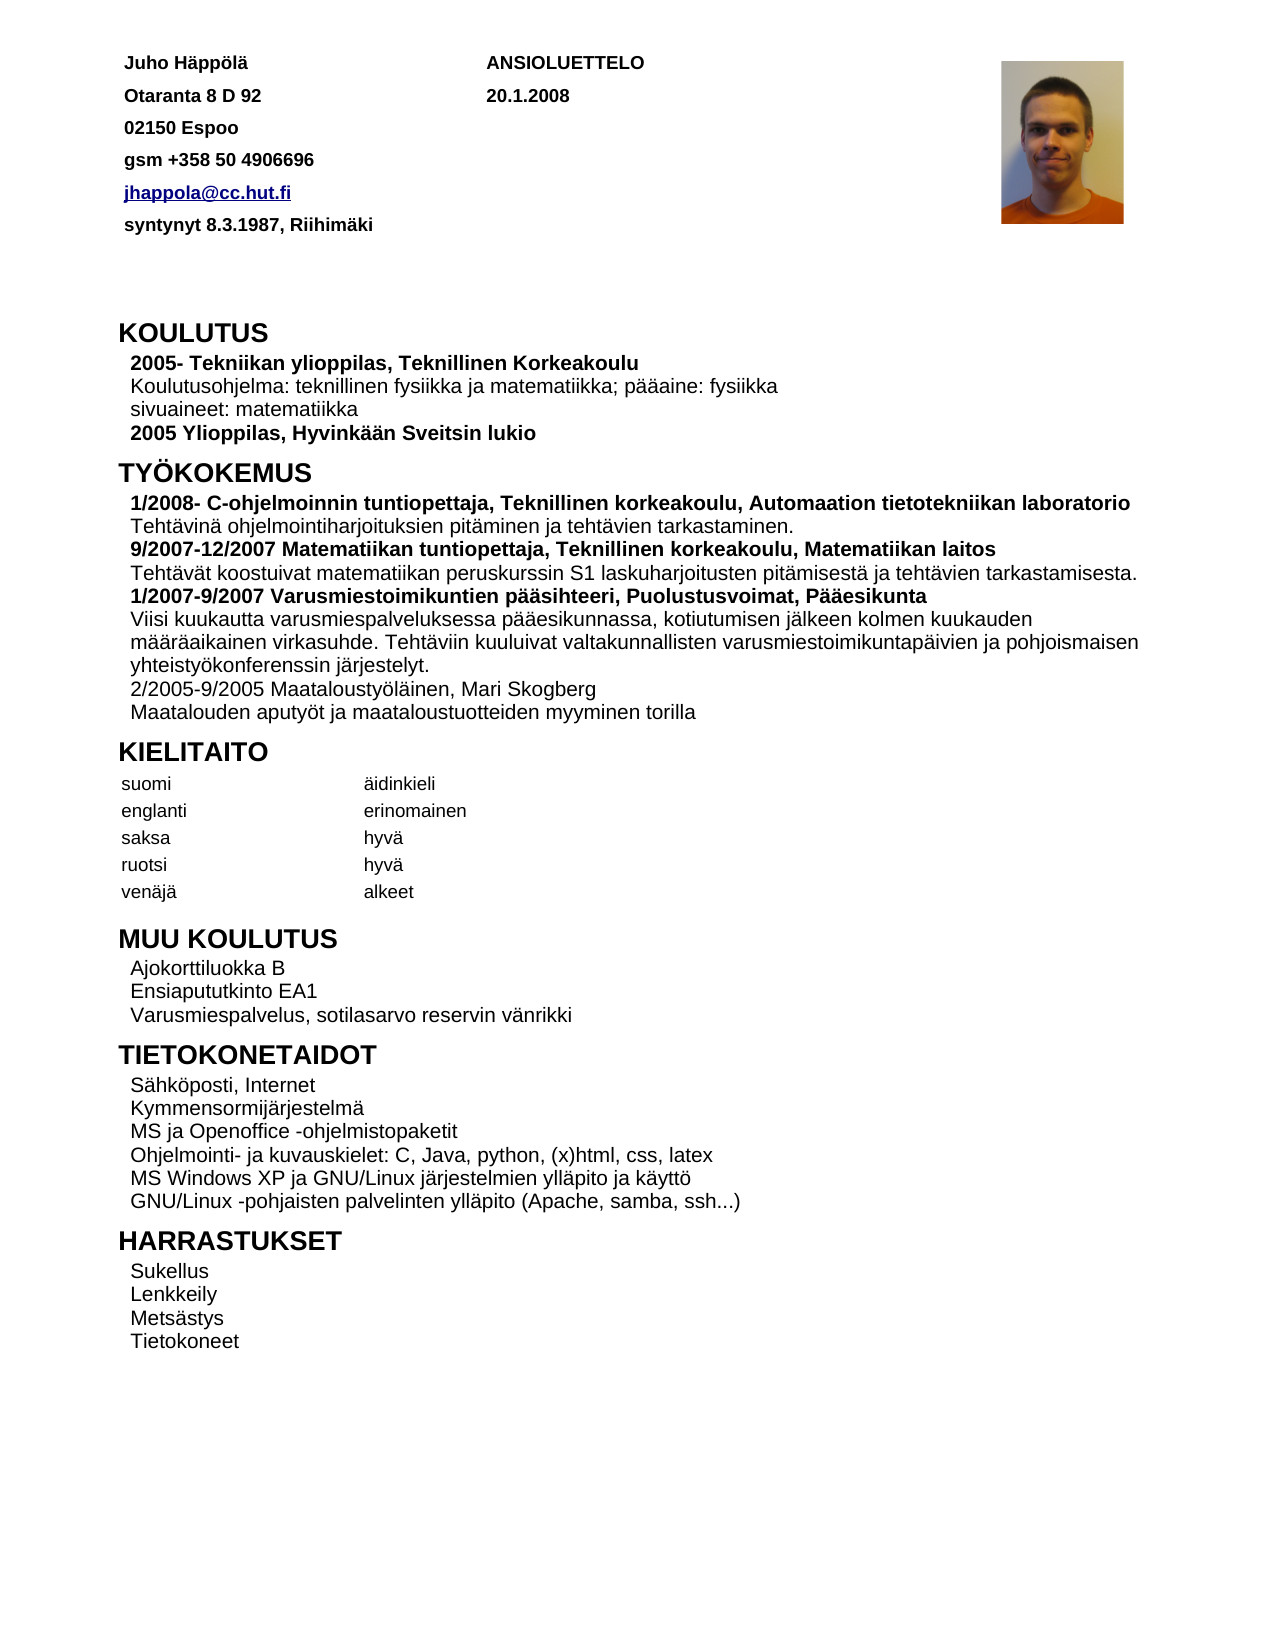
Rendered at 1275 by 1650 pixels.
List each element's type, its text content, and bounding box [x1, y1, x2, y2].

text 1/2008- C-ohjelmoinnin tuntiopettaja, Teknillinen korkeakoulu, Automaation tietotekniikan laboratorio [130, 491, 1157, 514]
text 2005- Tekniikan ylioppilas, Teknillinen Korkeakoulu [130, 352, 1157, 375]
table_header suomi [118, 771, 360, 797]
subtitle Tietokonetaidot [118, 1040, 1157, 1070]
table_cell ruotsi [118, 851, 360, 878]
table_cell alkeet [360, 879, 1157, 910]
text Sähköposti, Internet [130, 1073, 1157, 1097]
text sivuaineet: matematiikka 2005 Ylioppilas, Hyvinkään Sveitsin lukio [130, 398, 1157, 444]
text MS ja Openoffice -ohjelmistopaketit Ohjelmointi- ja kuvauskielet: C, Java, python, (x)html, css, latex MS Windows XP ja GNU/Linux järjestelmien ylläpito ja käyttö GNU/Linux -pohjaisten palvelinten ylläpito (Apache, samba, ssh...) [130, 1120, 1157, 1213]
text Tehtävät koostuivat matematiikan peruskurssin S1 laskuharjoitusten pitämisestä ja tehtävien tarkastamisesta. 1/2007-9/2007 Varusmiestoimikuntien pääsihteeri, Puolustusvoimat, Pääesikunta [130, 561, 1157, 607]
table_header äidinkieli [360, 771, 1157, 797]
subtitle Muu koulutus [118, 923, 1157, 954]
subtitle Harrastukset [118, 1226, 1157, 1257]
table_cell englanti [118, 798, 360, 824]
text Sukellus Lenkkeily Metsästys Tietokoneet [130, 1260, 1157, 1353]
subtitle Kielitaito [118, 737, 1157, 767]
text Ajokorttiluokka B Ensiapututkinto EA1 Varusmiespalvelus, sotilasarvo reservin vänrikki [130, 957, 1157, 1027]
picture [1001, 61, 1124, 224]
subtitle Koulutus [118, 318, 1157, 348]
table_cell saksa [118, 825, 360, 851]
table_cell hyvä [360, 825, 1157, 851]
subtitle Työkokemus [118, 458, 1157, 488]
table_cell erinomainen [360, 798, 1157, 824]
table_cell venäjä [118, 879, 360, 910]
text Kymmensormijärjestelmä [130, 1097, 1157, 1120]
text Tehtävinä ohjelmointiharjoituksien pitäminen ja tehtävien tarkastaminen. 9/2007-12/2007 Matematiikan tuntiopettaja, Teknillinen korkeakoulu, Matematiikan laitos [130, 514, 1157, 561]
text Viisi kuukautta varusmiespalveluksessa pääesikunnassa, kotiutumisen jälkeen kolmen kuukauden määräaikainen virkasuhde. Tehtäviin kuuluivat valtakunnallisten varusmiestoimikuntapäivien ja pohjoismaisen yhteistyökonferenssin järjestelyt. 2/2005-9/2005 Maataloustyöläinen, Mari Skogberg [130, 607, 1157, 700]
text Maatalouden aputyöt ja maataloustuotteiden myyminen torilla [130, 700, 1157, 724]
table_cell hyvä [360, 851, 1157, 878]
text Koulutusohjelma: teknillinen fysiikka ja matematiikka; pääaine: fysiikka [130, 375, 1157, 398]
